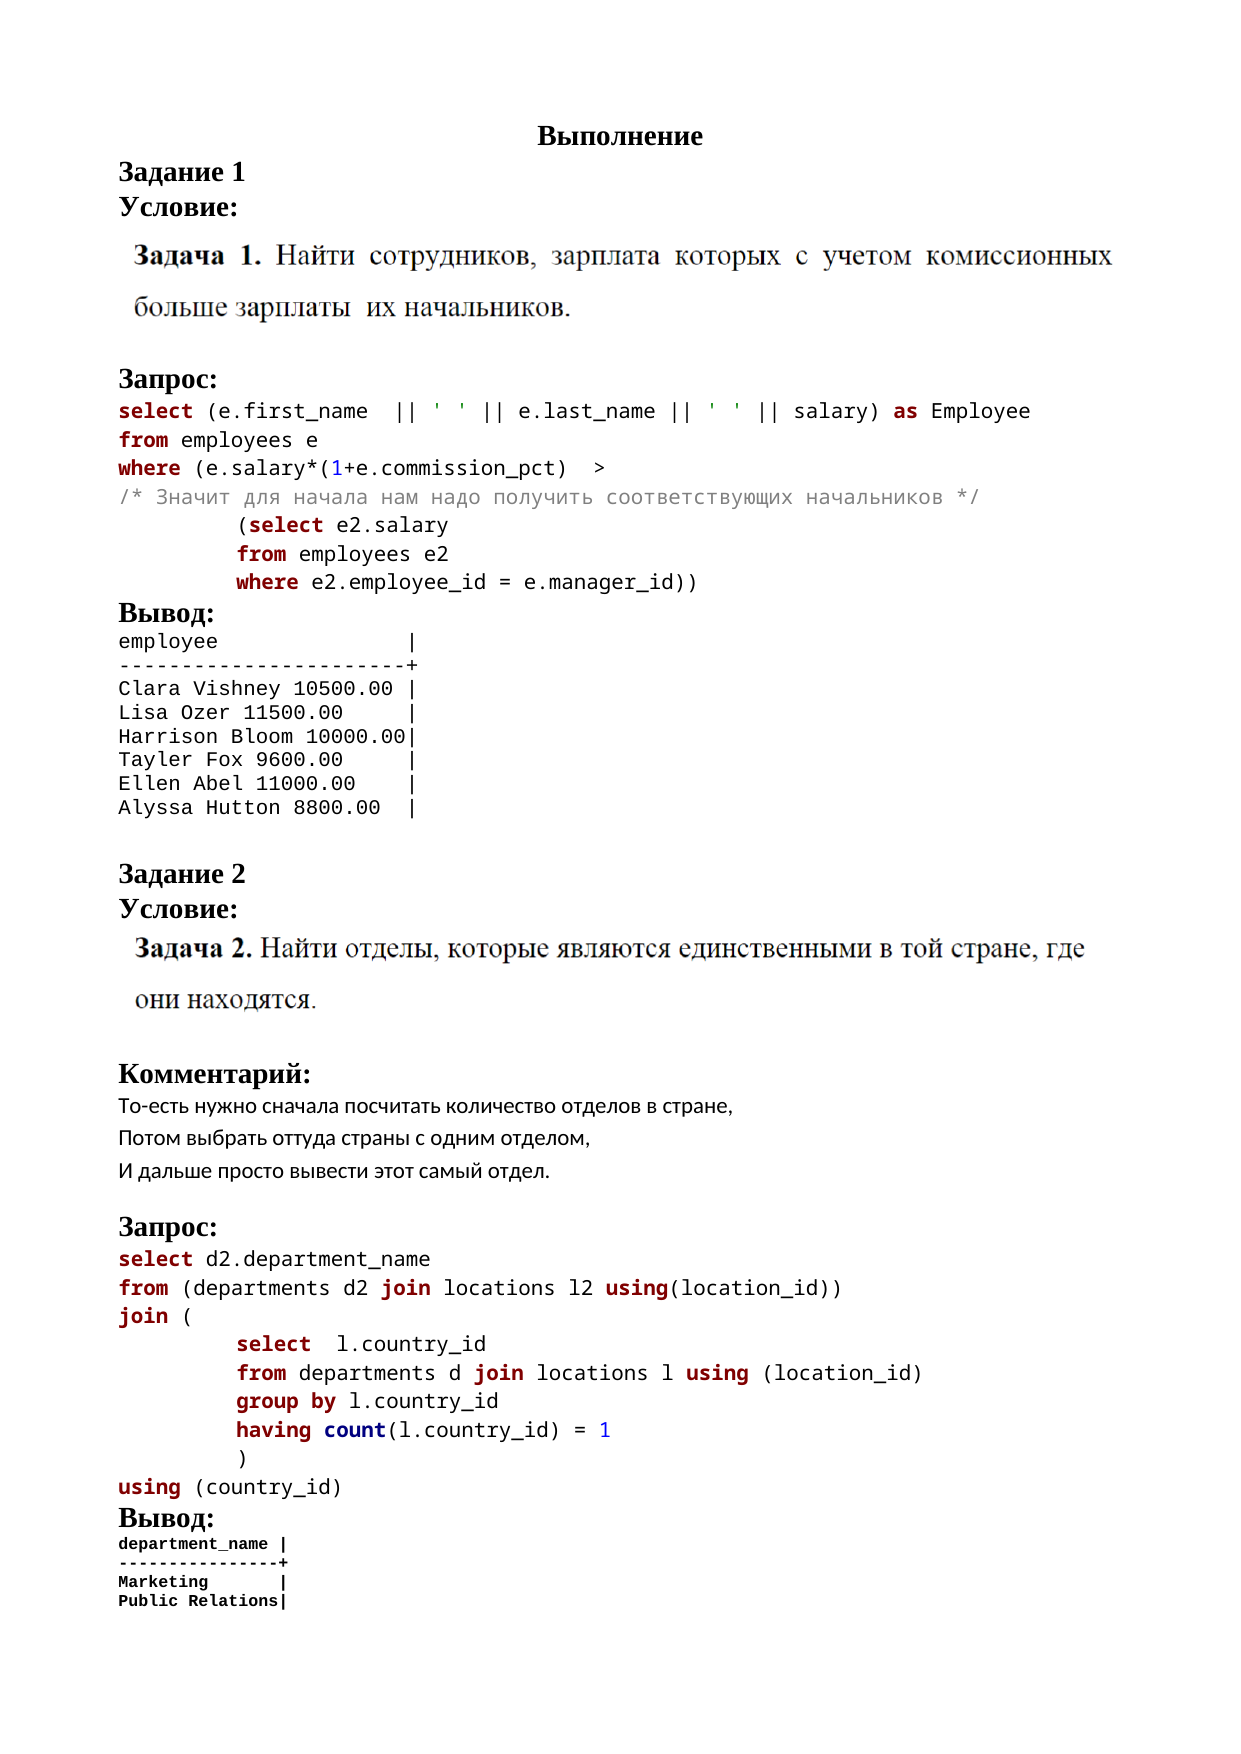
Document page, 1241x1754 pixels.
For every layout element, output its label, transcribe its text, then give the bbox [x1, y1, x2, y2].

text ----------------+ [118, 1554, 1122, 1573]
text ) [118, 1443, 1122, 1472]
text Вывод: [118, 1500, 1122, 1534]
picture [118, 926, 1123, 1019]
text Запрос: [118, 1209, 1122, 1242]
text Условие: [118, 891, 1122, 925]
text Условие: [118, 189, 1122, 223]
text Public Relations| [118, 1592, 1122, 1611]
text select l.country_id [118, 1329, 1122, 1358]
text department_name | [118, 1536, 1122, 1554]
text from (departments d2 join locations l2 using(location_id)) [118, 1273, 1122, 1301]
text Tayler Fox 9600.00 | [118, 749, 1122, 773]
text from employees e [118, 425, 1122, 453]
text Alyssa Hutton 8800.00 | [118, 797, 1122, 820]
text join ( [118, 1301, 1122, 1329]
text select (e.first_name || ' ' || e.last_name || ' ' || salary) as Employee [118, 397, 1122, 425]
text having count(l.country_id) = 1 [118, 1415, 1122, 1443]
text Комментарий: [118, 1056, 1122, 1089]
text Clara Vishney 10500.00 | [118, 678, 1122, 702]
text -----------------------+ [118, 655, 1122, 678]
text where (e.salary*(1+e.commission_pct) > [118, 453, 1122, 482]
text group by l.country_id [118, 1386, 1122, 1415]
text from departments d join locations l using (location_id) [118, 1358, 1122, 1386]
text Ellen Abel 11000.00 | [118, 773, 1122, 797]
text Lisa Ozer 11500.00 | [118, 702, 1122, 726]
text Harrison Bloom 10000.00| [118, 726, 1122, 749]
text То-есть нужно сначала посчитать количество отделов в стране, Потом выбрать оттуда страны с одним отделом, И дальше просто вывести этот самый отдел. [118, 1091, 1122, 1184]
text where e2.employee_id = e.manager_id)) [118, 567, 1122, 596]
text using (country_id) [118, 1472, 1122, 1500]
text Выполнение [118, 118, 1122, 152]
text employee | [118, 631, 1122, 655]
text /* Значит для начала нам надо получить соответствующих начальников */ [118, 482, 1122, 510]
text select d2.department_name [118, 1244, 1122, 1273]
text Запрос: [118, 361, 1122, 394]
text Задание 2 [118, 856, 1122, 889]
text from employees e2 [118, 539, 1122, 567]
text (select e2.salary [118, 510, 1122, 539]
text Задание 1 [118, 154, 1122, 187]
text Вывод: [118, 596, 1122, 629]
picture [118, 224, 1123, 324]
text Marketing | [118, 1573, 1122, 1592]
